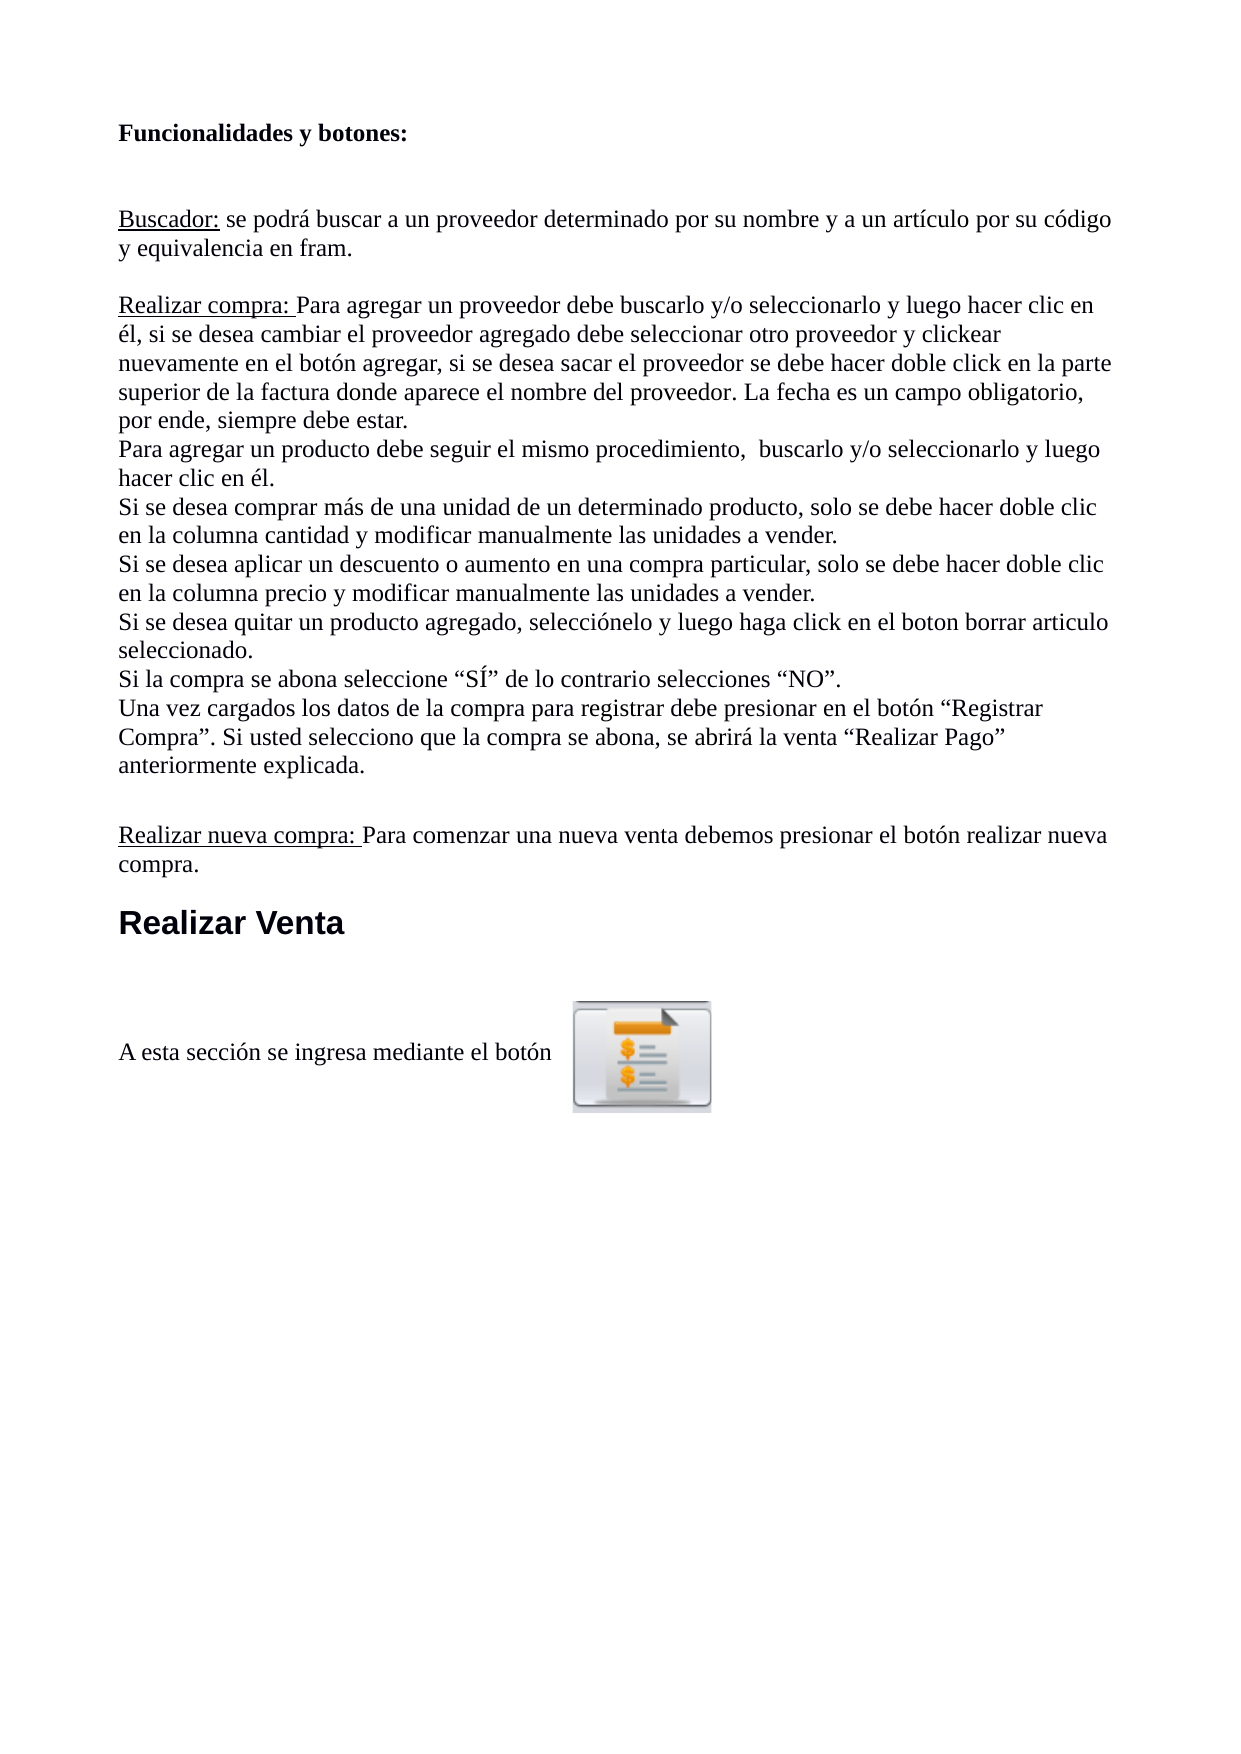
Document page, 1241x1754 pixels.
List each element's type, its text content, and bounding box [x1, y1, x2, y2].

text Funcionalidades y botones: [118, 118, 1122, 147]
text Realizar nueva compra: Para comenzar una nueva venta debemos presionar el botón realizar nueva compra. [118, 821, 1122, 878]
text Una vez cargados los datos de la compra para registrar debe presionar en el botón “Registrar Compra”. Si usted selecciono que la compra se abona, se abrirá la venta “Realizar Pago” anteriormente explicada. [118, 693, 1122, 779]
subtitle Realizar Venta [118, 903, 1122, 942]
text Si se desea quitar un producto agregado, selecciónelo y luego haga click en el boton borrar articulo seleccionado. [118, 607, 1122, 664]
text Buscador: se podrá buscar a un proveedor determinado por su nombre y a un artículo por su código y equivalencia en fram. [118, 204, 1122, 262]
text Para agregar un producto debe seguir el mismo procedimiento, buscarlo y/o seleccionarlo y luego hacer clic en él. [118, 434, 1122, 492]
text Si se desea comprar más de una unidad de un determinado producto, solo se debe hacer doble clic en la columna cantidad y modificar manualmente las unidades a vender. [118, 492, 1122, 549]
text A esta sección se ingresa mediante el botón [118, 1037, 572, 1065]
text Si se desea aplicar un descuento o aumento en una compra particular, solo se debe hacer doble clic en la columna precio y modificar manualmente las unidades a vender. [118, 549, 1122, 607]
text [712, 1037, 1122, 1065]
text Si la compra se abona seleccione “SÍ” de lo contrario selecciones “NO”. [118, 664, 1122, 693]
text Realizar compra: Para agregar un proveedor debe buscarlo y/o seleccionarlo y luego hacer clic en él, si se desea cambiar el proveedor agregado debe seleccionar otro proveedor y clickear nuevamente en el botón agregar, si se desea sacar el proveedor se debe hacer doble click en la parte superior de la factura donde aparece el nombre del proveedor. La fecha es un campo obligatorio, por ende, siempre debe estar. [118, 291, 1122, 434]
picture [572, 1001, 712, 1113]
